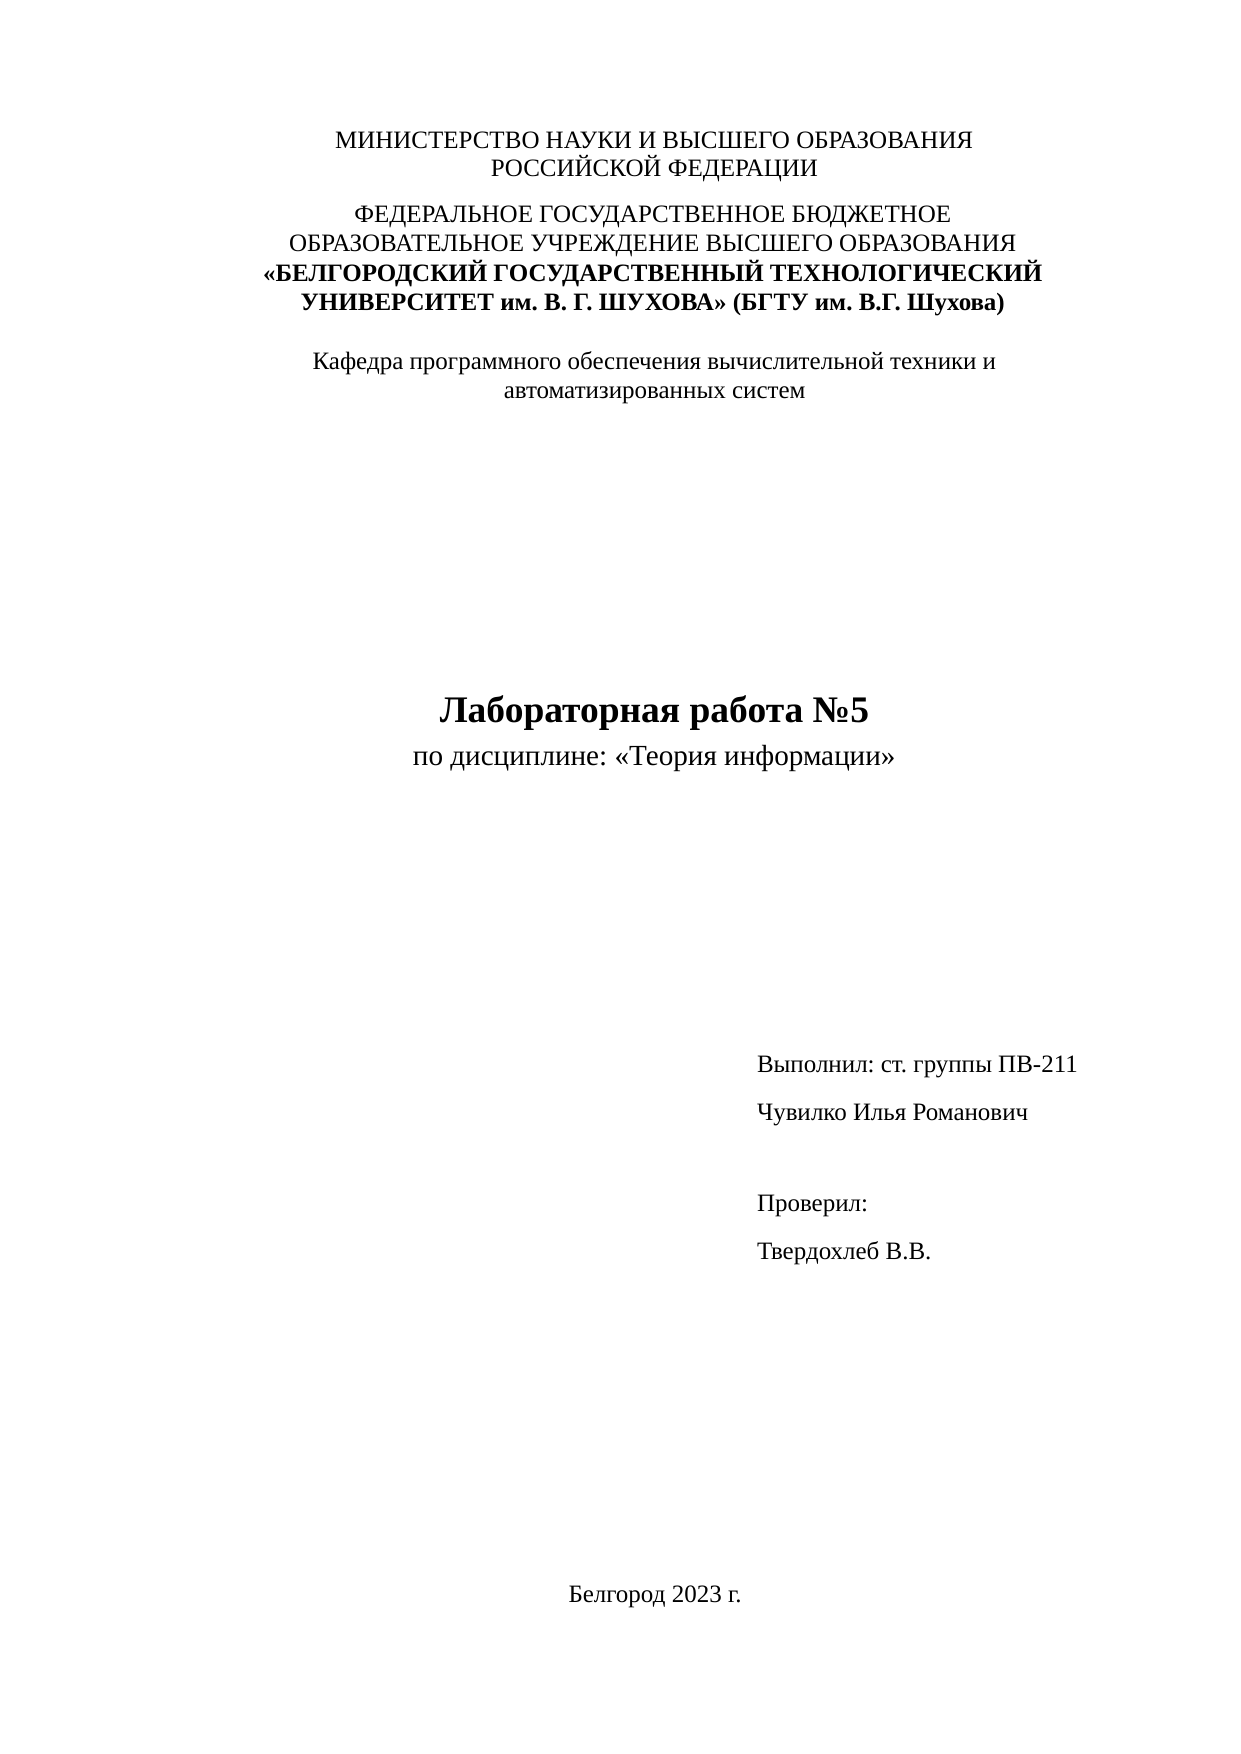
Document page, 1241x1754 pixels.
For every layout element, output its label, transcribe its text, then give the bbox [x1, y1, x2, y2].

text «БЕЛГОРОДСКИЙ ГОСУДАРСТВЕННЫЙ ТЕХНОЛОГИЧЕСКИЙ УНИВЕРСИТЕТ им. В. Г. ШУХОВА» (БГТУ им. В.Г. Шухова) [235, 258, 1070, 316]
text Твердохлеб В.В. [757, 1232, 1122, 1266]
text Выполнил: ст. группы ПВ-211 [757, 1049, 1122, 1078]
text МИНИСТЕРСТВО НАУКИ И ВЫСШЕГО ОБРАЗОВАНИЯ РОССИЙСКОЙ ФЕДЕРАЦИИ [293, 126, 1016, 182]
text Белгород 2023 г. [293, 1579, 1017, 1608]
text Лабораторная работа №5 по дисциплине: «Теория информации» [293, 688, 1016, 774]
text Кафедра программного обеспечения вычислительной техники и автоматизированных систем [239, 347, 1070, 403]
text ФЕДЕРАЛЬНОЕ ГОСУДАРСТВЕННОЕ БЮДЖЕТНОЕ ОБРАЗОВАТЕЛЬНОЕ УЧРЕЖДЕНИЕ ВЫСШЕГО ОБРАЗОВАНИЯ [235, 199, 1070, 257]
text Проверил: [757, 1184, 1122, 1218]
text Чувилко Илья Романович [757, 1097, 1122, 1125]
